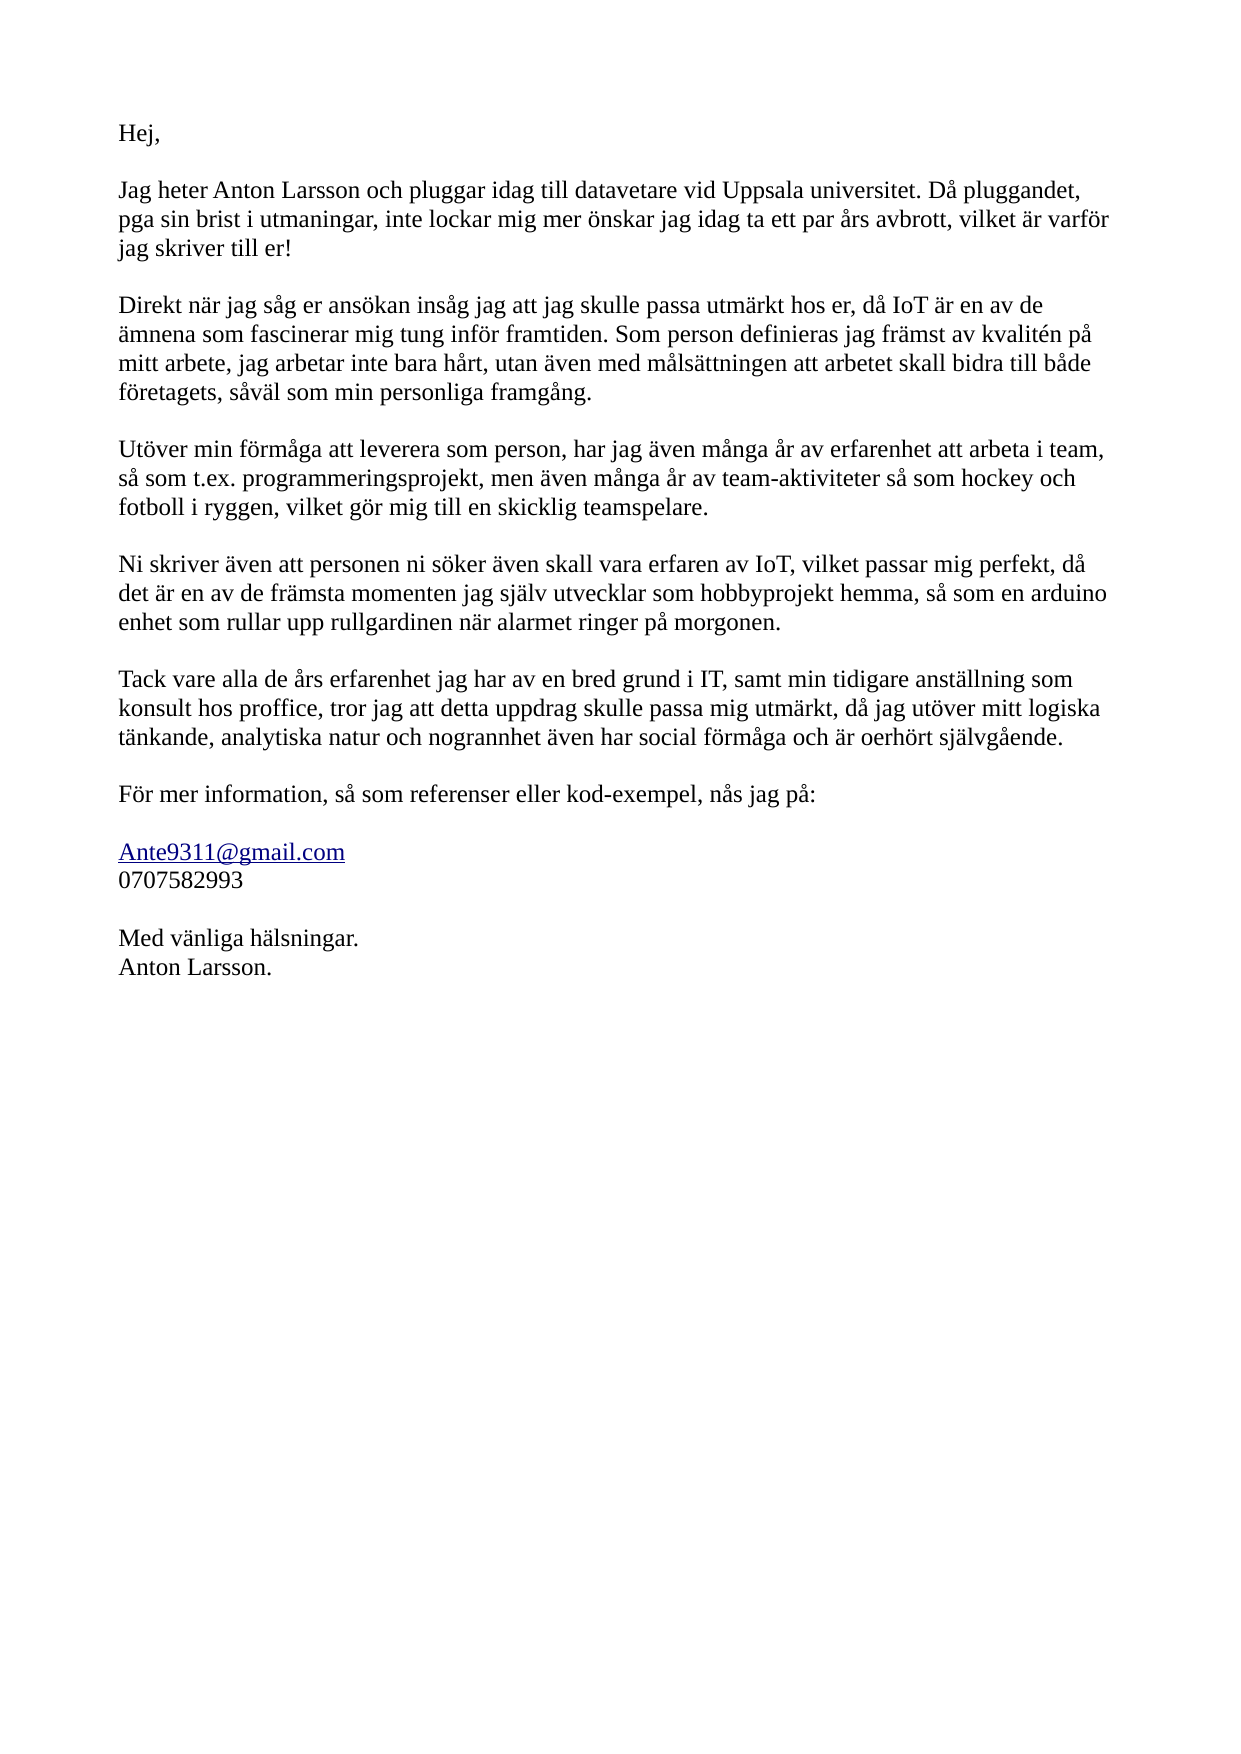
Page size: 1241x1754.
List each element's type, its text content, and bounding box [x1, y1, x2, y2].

text Ni skriver även att personen ni söker även skall vara erfaren av IoT, vilket passar mig perfekt, då det är en av de främsta momenten jag själv utvecklar som hobbyprojekt hemma, så som en arduino enhet som rullar upp rullgardinen när alarmet ringer på morgonen. [118, 549, 1122, 636]
text Hej, [118, 118, 1122, 147]
text 0707582993 [118, 866, 1122, 894]
text Ante9311@gmail.com [118, 837, 1122, 866]
text Direkt när jag såg er ansökan insåg jag att jag skulle passa utmärkt hos er, då IoT är en av de ämnena som fascinerar mig tung inför framtiden. Som person definieras jag främst av kvalitén på mitt arbete, jag arbetar inte bara hårt, utan även med målsättningen att arbetet skall bidra till både företagets, såväl som min personliga framgång. [118, 291, 1122, 406]
text Utöver min förmåga att leverera som person, har jag även många år av erfarenhet att arbeta i team, så som t.ex. programmeringsprojekt, men även många år av team-aktiviteter så som hockey och fotboll i ryggen, vilket gör mig till en skicklig teamspelare. [118, 434, 1122, 521]
text Tack vare alla de års erfarenhet jag har av en bred grund i IT, samt min tidigare anställning som konsult hos proffice, tror jag att detta uppdrag skulle passa mig utmärkt, då jag utöver mitt logiska tänkande, analytiska natur och nogrannhet även har social förmåga och är oerhört självgående. [118, 664, 1122, 751]
text Med vänliga hälsningar. Anton Larsson. [118, 923, 1122, 981]
text Jag heter Anton Larsson och pluggar idag till datavetare vid Uppsala universitet. Då pluggandet, pga sin brist i utmaningar, inte lockar mig mer önskar jag idag ta ett par års avbrott, vilket är varför jag skriver till er! [118, 176, 1122, 262]
text För mer information, så som referenser eller kod-exempel, nås jag på: [118, 779, 1122, 808]
